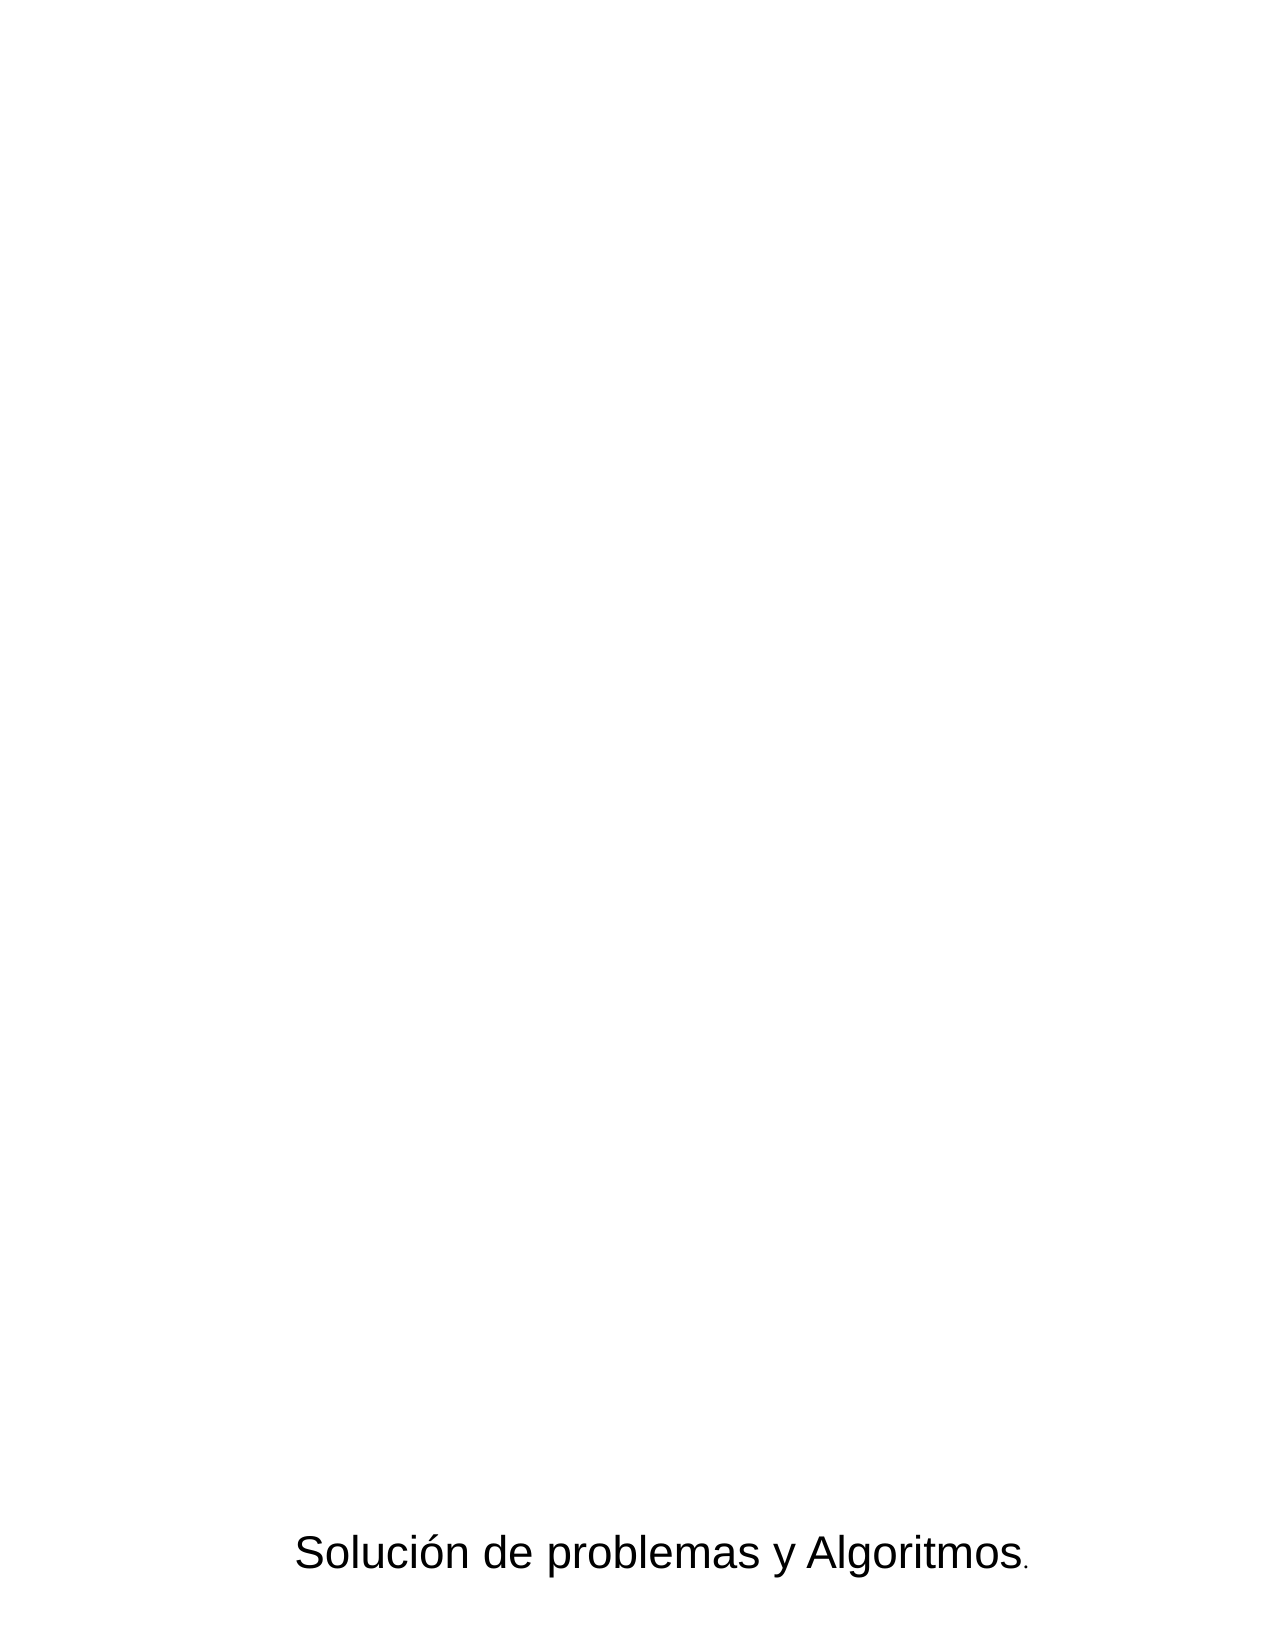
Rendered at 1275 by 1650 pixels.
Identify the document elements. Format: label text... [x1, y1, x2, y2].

text Solución de problemas y Algoritmos. [118, 1525, 1205, 1578]
